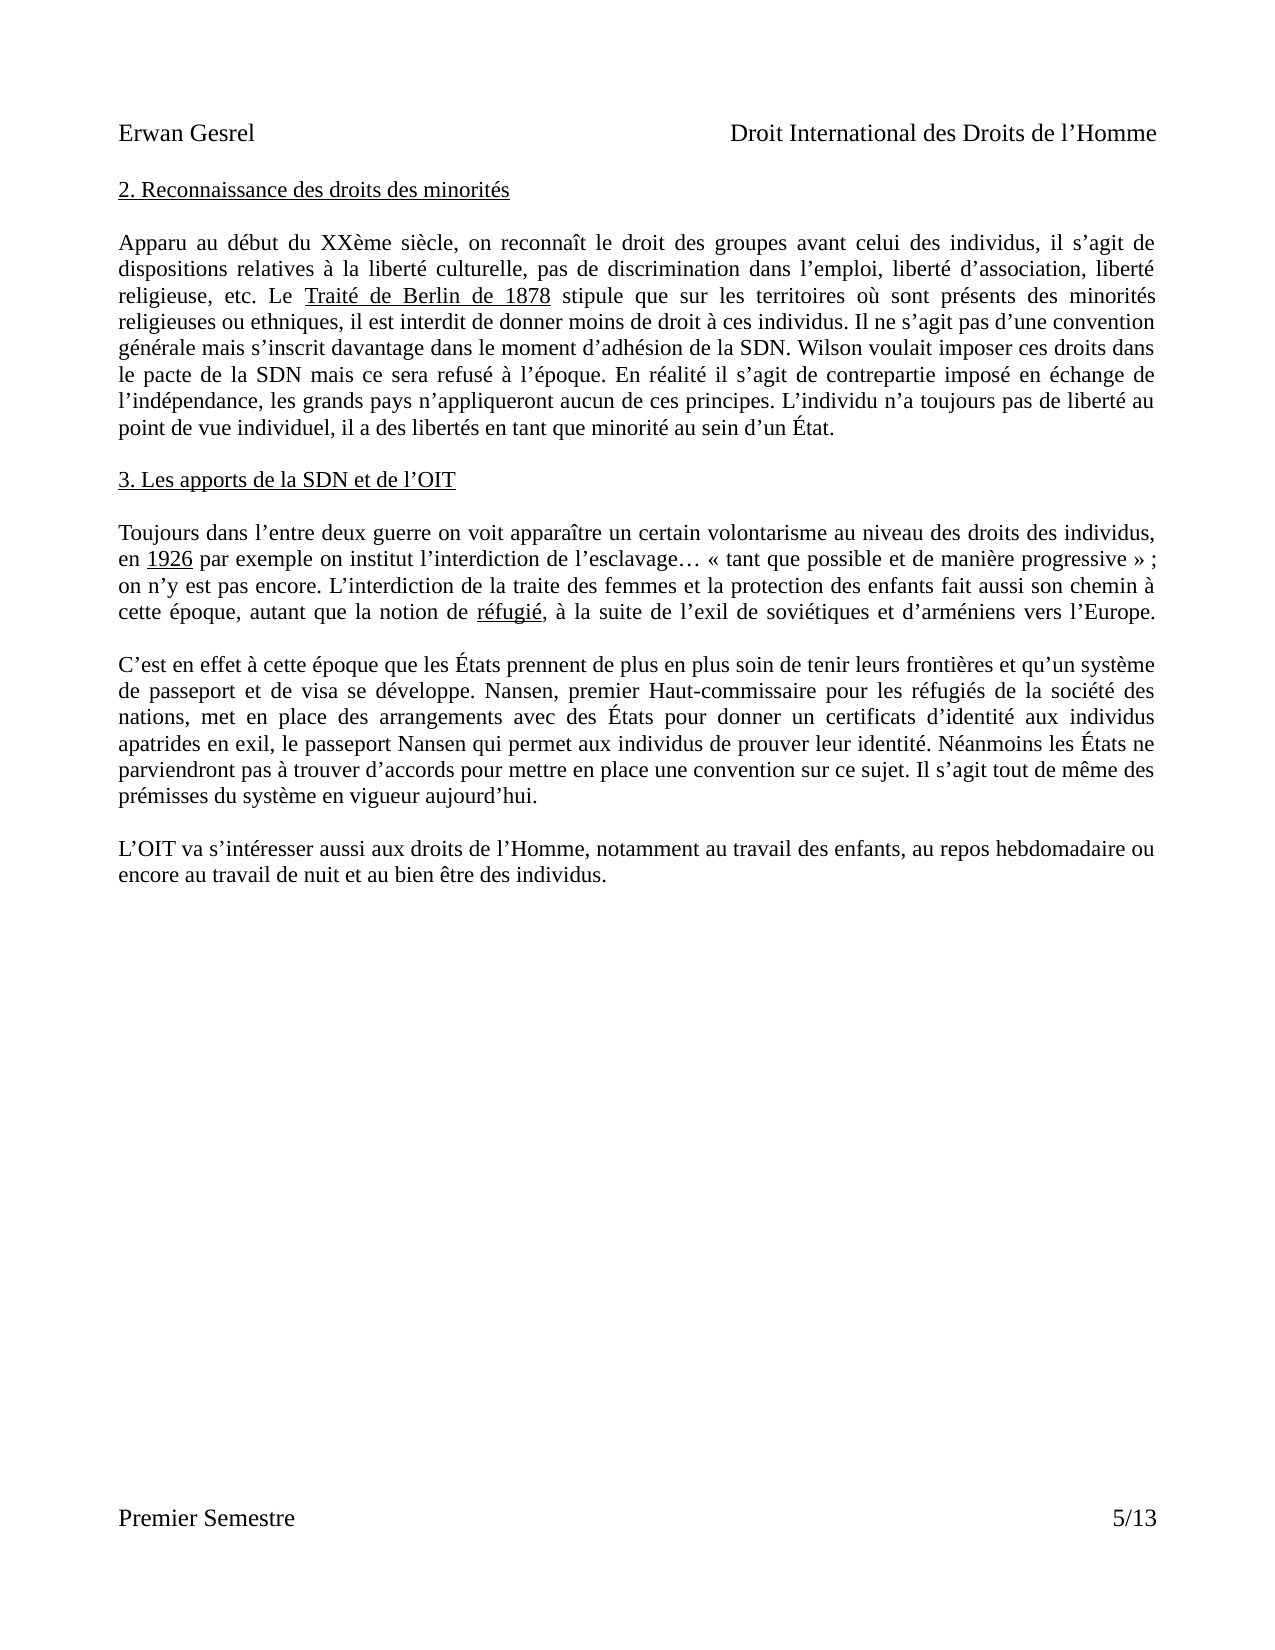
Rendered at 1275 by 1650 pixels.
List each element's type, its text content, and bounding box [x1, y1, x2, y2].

text C’est en effet à cette époque que les États prennent de plus en plus soin de tenir leurs frontières et qu’un système de passeport et de visa se développe. Nansen, premier Haut-commissaire pour les réfugiés de la société des nations, met en place des arrangements avec des États pour donner un certificats d’identité aux individus apatrides en exil, le passeport Nansen qui permet aux individus de prouver leur identité. Néanmoins les États ne parviendront pas à trouver d’accords pour mettre en place une convention sur ce sujet. Il s’agit tout de même des prémisses du système en vigueur aujourd’hui. [118, 651, 1157, 809]
text L’OIT va s’intéresser aussi aux droits de l’Homme, notamment au travail des enfants, au repos hebdomadaire ou encore au travail de nuit et au bien être des individus. [118, 835, 1157, 888]
text 3. Les apports de la SDN et de l’OIT [118, 466, 1157, 493]
text Toujours dans l’entre deux guerre on voit apparaître un certain volontarisme au niveau des droits des individus, en 1926 par exemple on institut l’interdiction de l’esclavage… « tant que possible et de manière progressive » ; on n’y est pas encore. L’interdiction de la traite des femmes et la protection des enfants fait aussi son chemin à cette époque, autant que la notion de réfugié, à la suite de l’exil de soviétiques et d’arméniens vers l’Europe. [118, 519, 1157, 651]
text Apparu au début du XXème siècle, on reconnaît le droit des groupes avant celui des individus, il s’agit de dispositions relatives à la liberté culturelle, pas de discrimination dans l’emploi, liberté d’association, liberté religieuse, etc. Le Traité de Berlin de 1878 stipule que sur les territoires où sont présents des minorités religieuses ou ethniques, il est interdit de donner moins de droit à ces individus. Il ne s’agit pas d’une convention générale mais s’inscrit davantage dans le moment d’adhésion de la SDN. Wilson voulait imposer ces droits dans le pacte de la SDN mais ce sera refusé à l’époque. En réalité il s’agit de contrepartie imposé en échange de l’indépendance, les grands pays n’appliqueront aucun de ces principes. L’individu n’a toujours pas de liberté au point de vue individuel, il a des libertés en tant que minorité au sein d’un État. [118, 229, 1157, 440]
text 2. Reconnaissance des droits des minorités [118, 176, 1157, 203]
